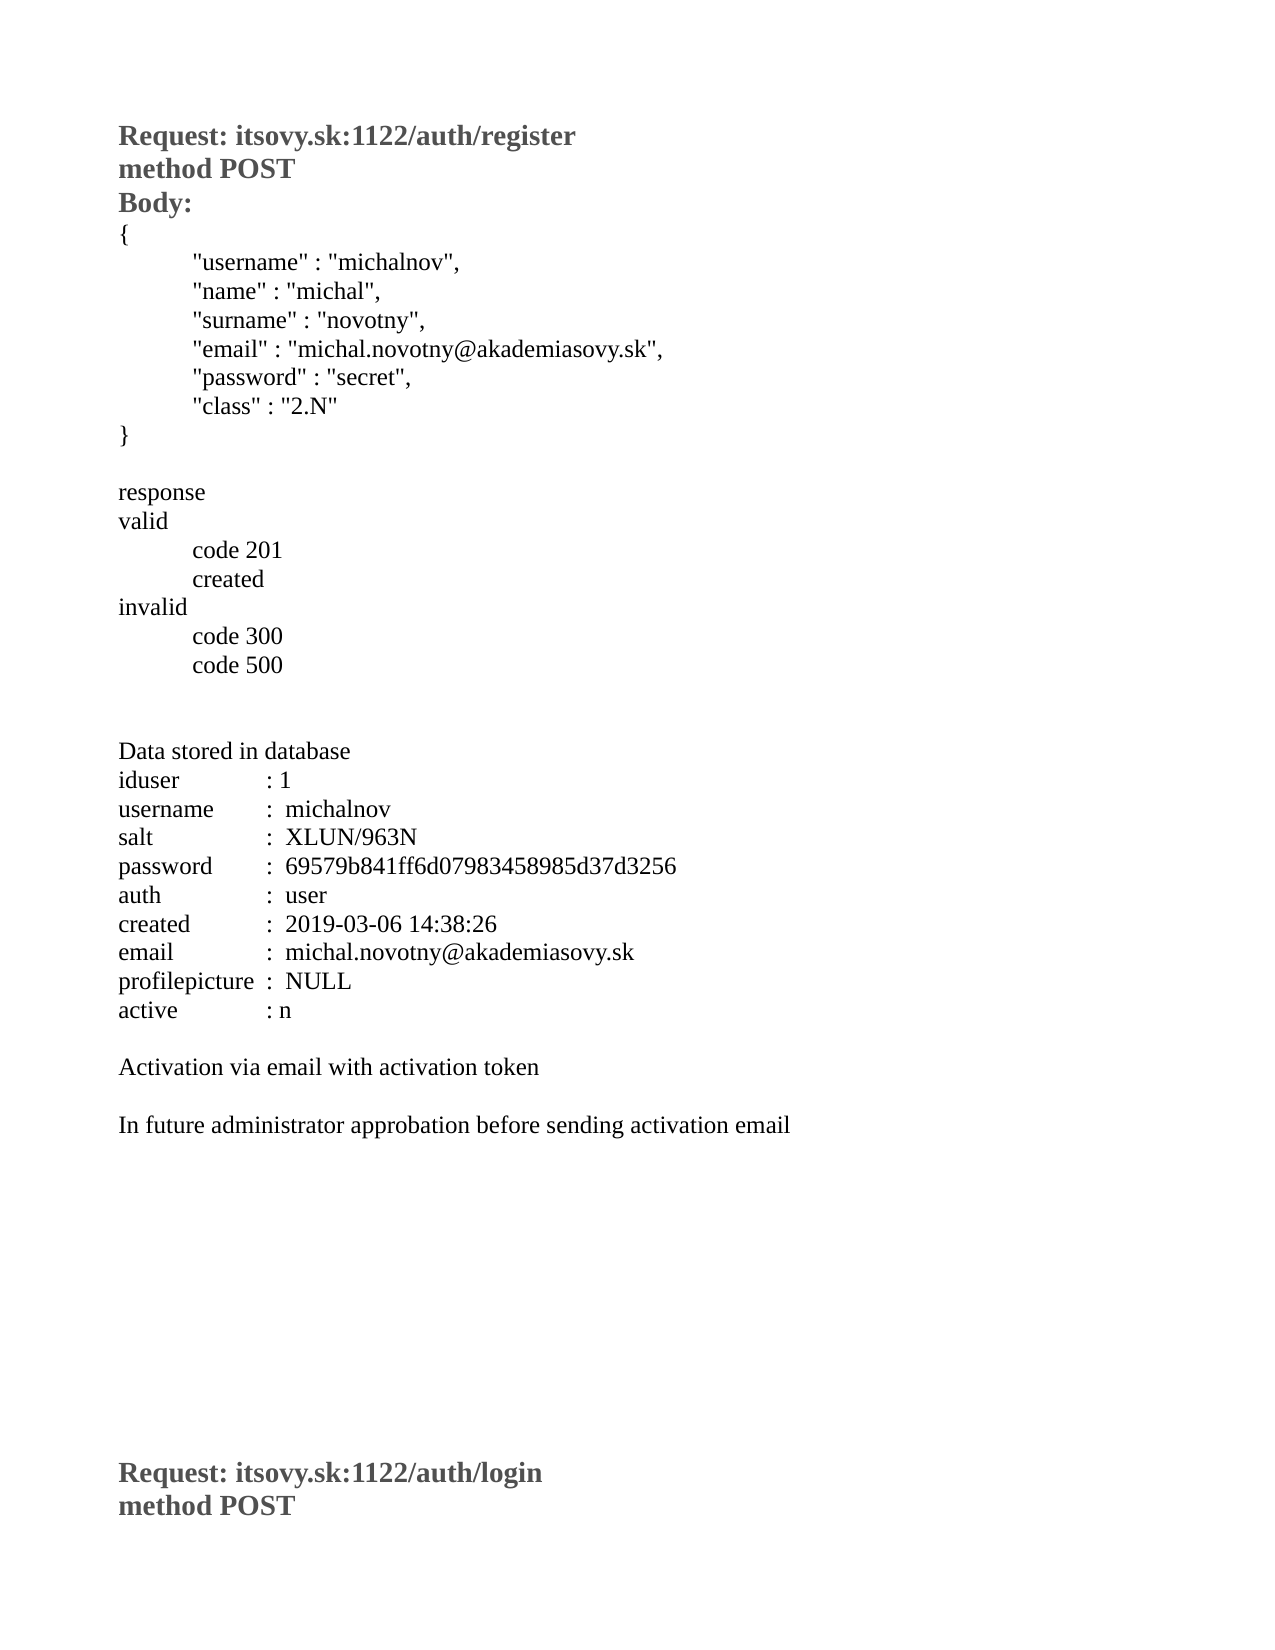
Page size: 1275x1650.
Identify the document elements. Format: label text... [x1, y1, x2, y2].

text code 300 [118, 621, 1157, 650]
text username : michalnov [118, 794, 1157, 822]
text Activation via email with activation token [118, 1052, 1157, 1081]
text invalid [118, 592, 1157, 621]
text In future administrator approbation before sending activation email [118, 1110, 1157, 1139]
text email : michal.novotny@akademiasovy.sk [118, 937, 1157, 966]
text code 201 [118, 535, 1157, 564]
text password : 69579b841ff6d07983458985d37d3256 [118, 851, 1157, 880]
text method POST [118, 152, 1157, 185]
text iduser : 1 [118, 765, 1157, 794]
text response [118, 477, 1157, 506]
text Request: itsovy.sk:1122/auth/register [118, 118, 1157, 152]
text created [118, 564, 1157, 592]
text method POST [118, 1488, 1157, 1522]
text created : 2019-03-06 14:38:26 [118, 909, 1157, 937]
text code 500 [118, 650, 1157, 679]
text Body: [118, 185, 1157, 219]
text profilepicture : NULL [118, 966, 1157, 995]
text Request: itsovy.sk:1122/auth/login [118, 1455, 1157, 1488]
text { "username" : "michalnov", "name" : "michal", "surname" : "novotny", "email" : "michal.novotny@akademiasovy.sk", "password" : "secret", "class" : "2.N" } [118, 219, 1157, 449]
text valid [118, 506, 1157, 535]
text active : n [118, 995, 1157, 1024]
text auth : user [118, 880, 1157, 909]
text Data stored in database [118, 736, 1157, 765]
text salt : XLUN/963N [118, 822, 1157, 851]
